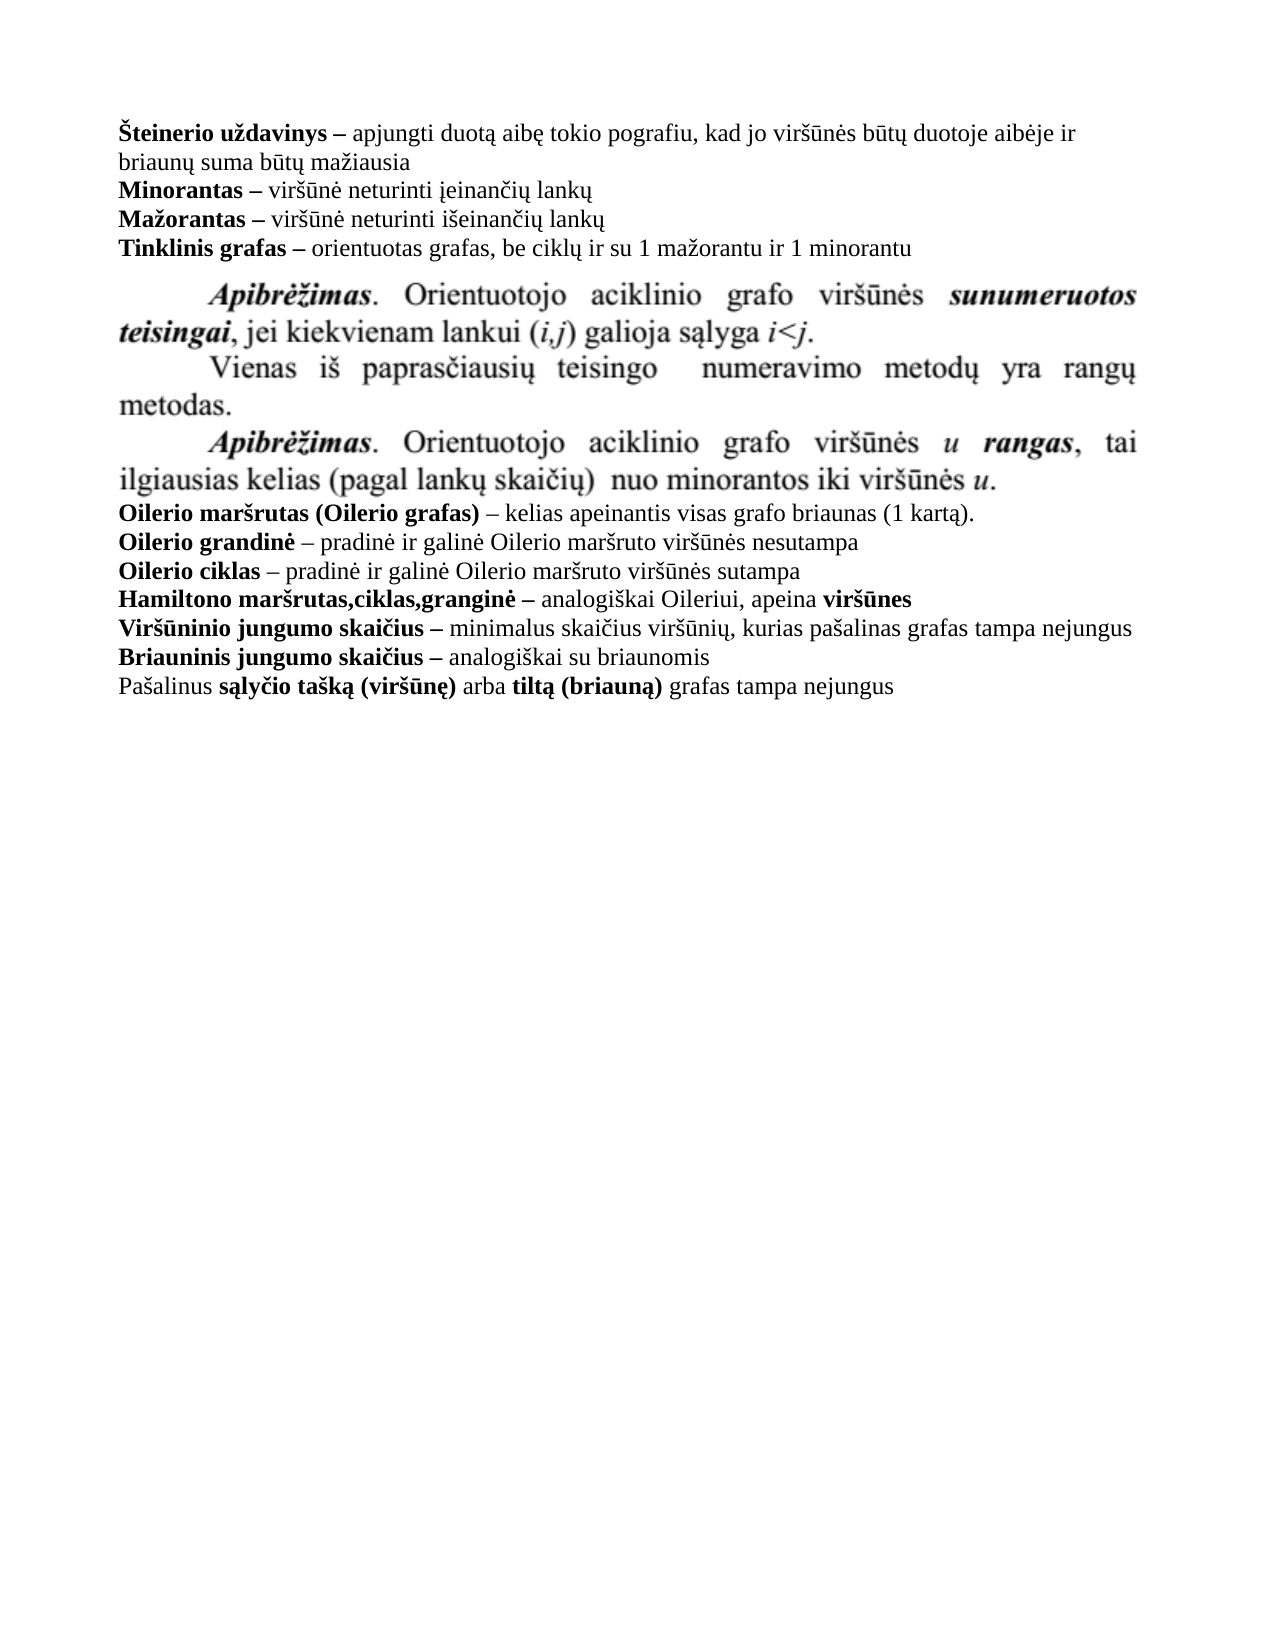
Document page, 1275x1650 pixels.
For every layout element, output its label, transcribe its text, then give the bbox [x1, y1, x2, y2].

text Tinklinis grafas – orientuotas grafas, be ciklų ir su 1 mažorantu ir 1 minorantu [118, 233, 1157, 262]
text Oilerio grandinė – pradinė ir galinė Oilerio maršruto viršūnės nesutampa [118, 527, 1157, 556]
text Šteinerio uždavinys – apjungti duotą aibę tokio pografiu, kad jo viršūnės būtų duotoje aibėje ir briaunų suma būtų mažiausia [118, 118, 1157, 176]
text [118, 262, 1157, 281]
text Oilerio ciklas – pradinė ir galinė Oilerio maršruto viršūnės sutampa [118, 556, 1157, 584]
text Viršūninio jungumo skaičius – minimalus skaičius viršūnių, kurias pašalinas grafas tampa nejungus [118, 613, 1157, 642]
text Minorantas – viršūnė neturinti įeinančių lankų [118, 176, 1157, 204]
text Briauninis jungumo skaičius – analogiškai su briaunomis [118, 642, 1157, 671]
text Pašalinus sąlyčio tašką (viršūnę) arba tiltą (briauną) grafas tampa nejungus [118, 671, 1157, 699]
text Hamiltono maršrutas,ciklas,granginė – analogiškai Oileriui, apeina viršūnes [118, 584, 1157, 613]
text Mažorantas – viršūnė neturinti išeinančių lankų [118, 204, 1157, 233]
picture [118, 281, 1157, 499]
text Oilerio maršrutas (Oilerio grafas) – kelias apeinantis visas grafo briaunas (1 kartą). [118, 499, 1157, 527]
